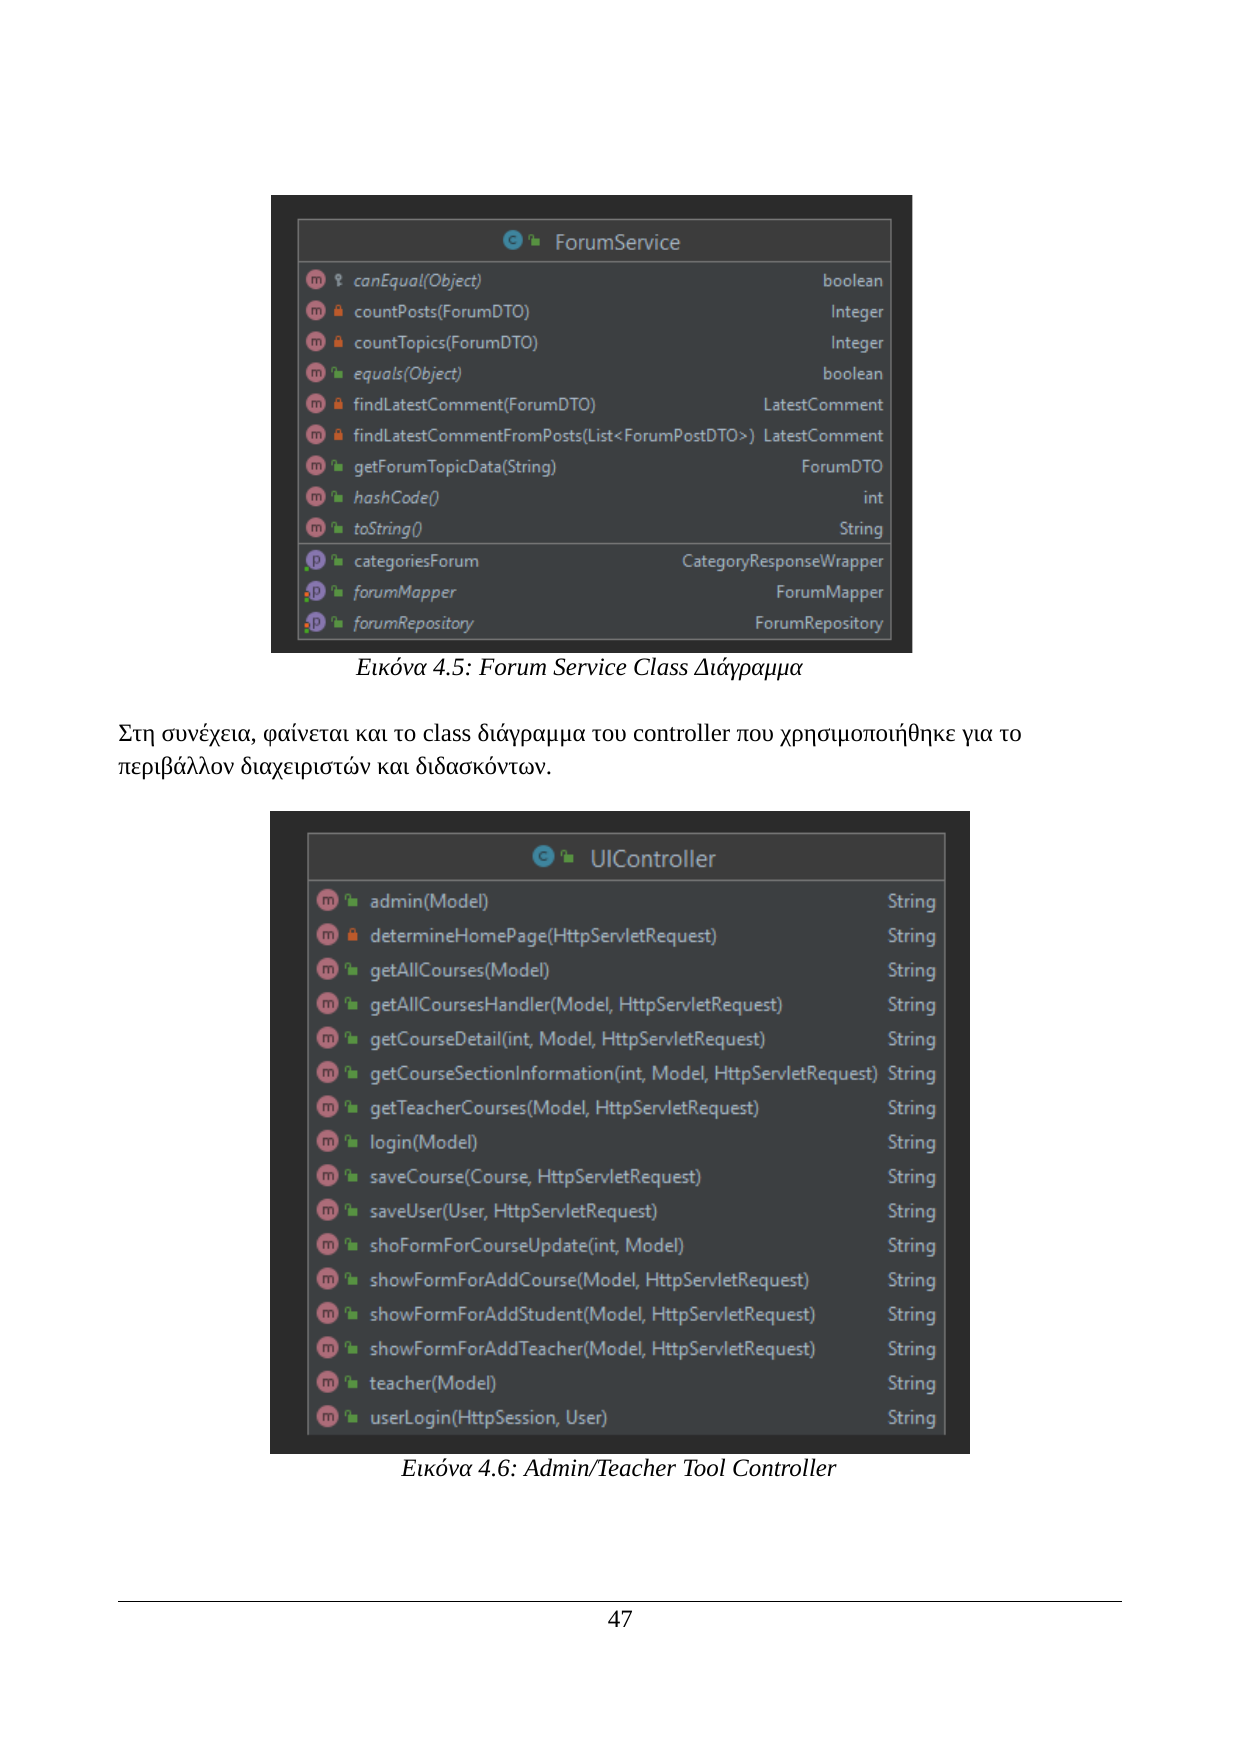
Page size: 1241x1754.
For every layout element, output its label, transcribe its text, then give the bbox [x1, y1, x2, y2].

text Εικόνα 4.6: Admin/Teacher Tool Controller [270, 1454, 970, 1482]
picture [270, 811, 970, 1454]
picture [271, 195, 913, 653]
text Εικόνα 4.5: Forum Service Class Διάγραμμα [224, 217, 937, 681]
subtitle Στη συνέχεια, φαίνεται και το class διάγραμμα του controller που χρησιμοποιήθηκε για το περιβάλλον διαχειριστών και διδασκόντων. [118, 718, 1122, 780]
